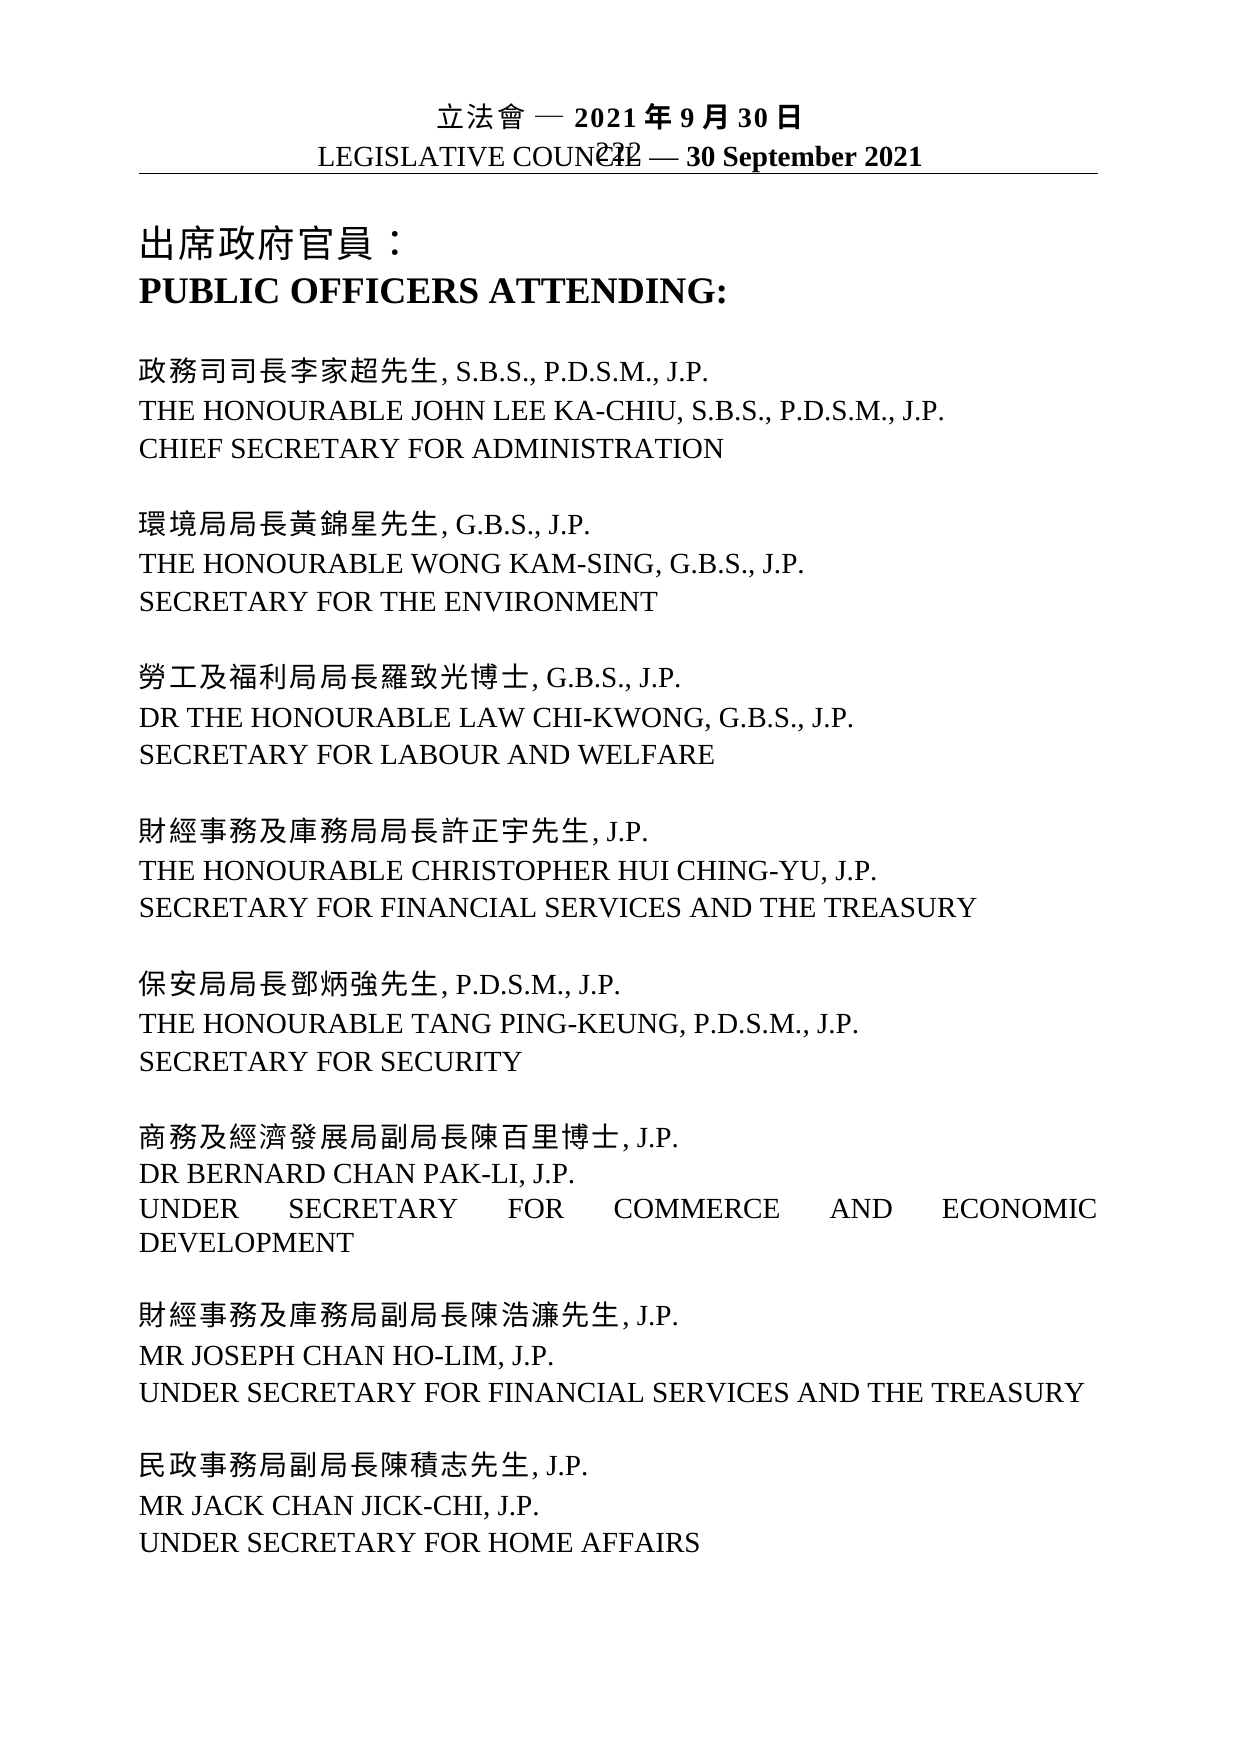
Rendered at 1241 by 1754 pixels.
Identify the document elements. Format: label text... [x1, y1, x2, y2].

text Mr Jack CHAN Jick-chi, J.P. [139, 1484, 1098, 1521]
text Under Secretary for Commerce and Economic Development [139, 1190, 1098, 1259]
text 保安局局長鄧炳強先生, P.D.S.M., J.P. [139, 962, 1098, 1002]
text 環境局局長黃錦星先生, G.B.S., J.P. [139, 502, 1098, 543]
text SECRETARY FOR FINANCIAL SERVICES AND THE TREASURY [139, 887, 1098, 924]
text 出席政府官員： [139, 214, 1098, 268]
text 商務及經濟發展局副局長陳百里博士, J.P. [139, 1115, 1098, 1156]
text Secretary for Labour and Welfare [139, 733, 1098, 771]
text The Honourable John LEE Ka-chiu, S.B.S., P.D.S.M., J.P. [139, 389, 1098, 427]
text 民政事務局副局長陳積志先生, J.P. [139, 1443, 1098, 1484]
text Under Secretary for Home Affairs [139, 1521, 1098, 1559]
text DR THE HONOURABLE LAW Chi-kwong, G.B.S., J.P. [139, 696, 1098, 733]
text The Honourable WONG Kam-sing, G.B.S., J.P. [139, 543, 1098, 580]
text 勞工及福利局局長羅致光博士, G.B.S., J.P. [139, 655, 1098, 696]
text 政務司司長李家超先生, S.B.S., P.D.S.M., J.P. [139, 349, 1098, 389]
text SECRETARY FOR THE ENVIRONMENT [139, 580, 1098, 618]
text Under Secretary for Financial Services and the Treasury [139, 1371, 1098, 1409]
text CHIEF SECRETARY FOR ADMINISTRATION [139, 427, 1098, 464]
text 財經事務及庫務局局長許正宇先生, J.P. [139, 808, 1098, 849]
text The Honourable TANG PING-KEUNG, P.D.S.M., J.P. [139, 1002, 1098, 1040]
text Dr Bernard CHAN Pak-li, J.P. [139, 1156, 1098, 1190]
text SECRETARY FOR SECURITY [139, 1040, 1098, 1077]
text 財經事務及庫務局副局長陳浩濂先生, J.P. [139, 1293, 1098, 1334]
text THE HONOURABLE CHRISTOPHER HUI CHING-YU, J.P. [139, 849, 1098, 887]
text PUBLIC OFFICERS ATTENDING: [139, 268, 1098, 311]
text Mr Joseph CHAN Ho-lim, J.P. [139, 1334, 1098, 1371]
